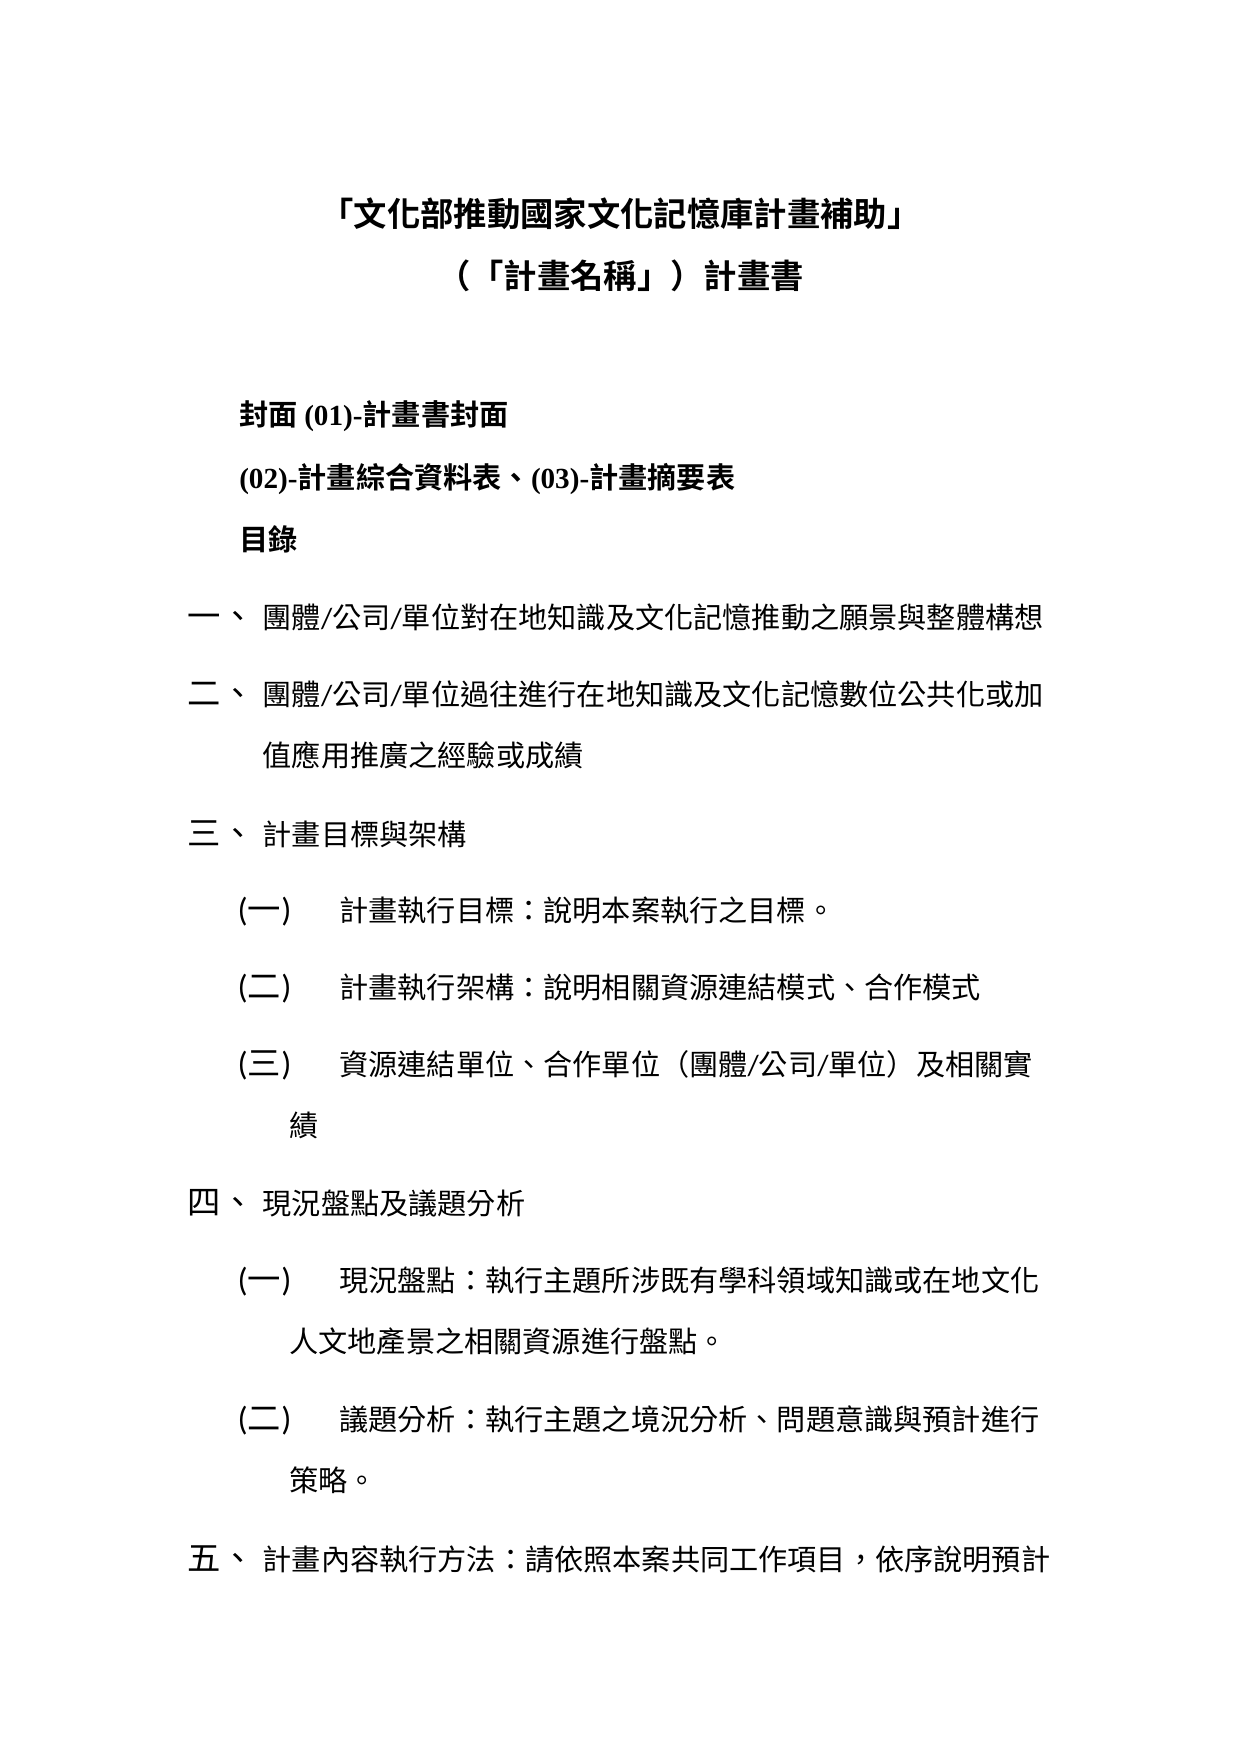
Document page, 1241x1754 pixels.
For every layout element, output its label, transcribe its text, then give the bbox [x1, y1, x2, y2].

list 計畫內容執行方法：請依照本案共同工作項目，依序說明預計 [187, 1523, 1053, 1586]
list 計畫執行目標：說明本案執行之目標。 [237, 875, 1053, 937]
list 團體/公司/單位過往進行在地知識及文化記憶數位公共化或加值應用推廣之經驗或成績 [187, 659, 1053, 784]
list 議題分析：執行主題之境況分析、問題意識與預計進行策略。 [237, 1384, 1053, 1509]
list 團體/公司/單位對在地知識及文化記憶推動之願景與整體構想 [187, 582, 1053, 644]
list 計畫目標與架構 [187, 798, 1053, 861]
list 現況盤點及議題分析 [187, 1168, 1053, 1230]
text 封面 (01)-計畫書封面 (02)-計畫綜合資料表、(03)-計畫摘要表 目錄 [187, 318, 1053, 568]
list 現況盤點：執行主題所涉既有學科領域知識或在地文化人文地產景之相關資源進行盤點。 [237, 1245, 1053, 1369]
list 計畫執行架構：說明相關資源連結模式、合作模式 [237, 952, 1053, 1014]
text 「文化部推動國家文化記憶庫計畫補助」 [187, 179, 1053, 242]
text （「計畫名稱」）計畫書 [187, 242, 1053, 304]
list 資源連結單位、合作單位（團體/公司/單位）及相關實績 [237, 1029, 1053, 1153]
